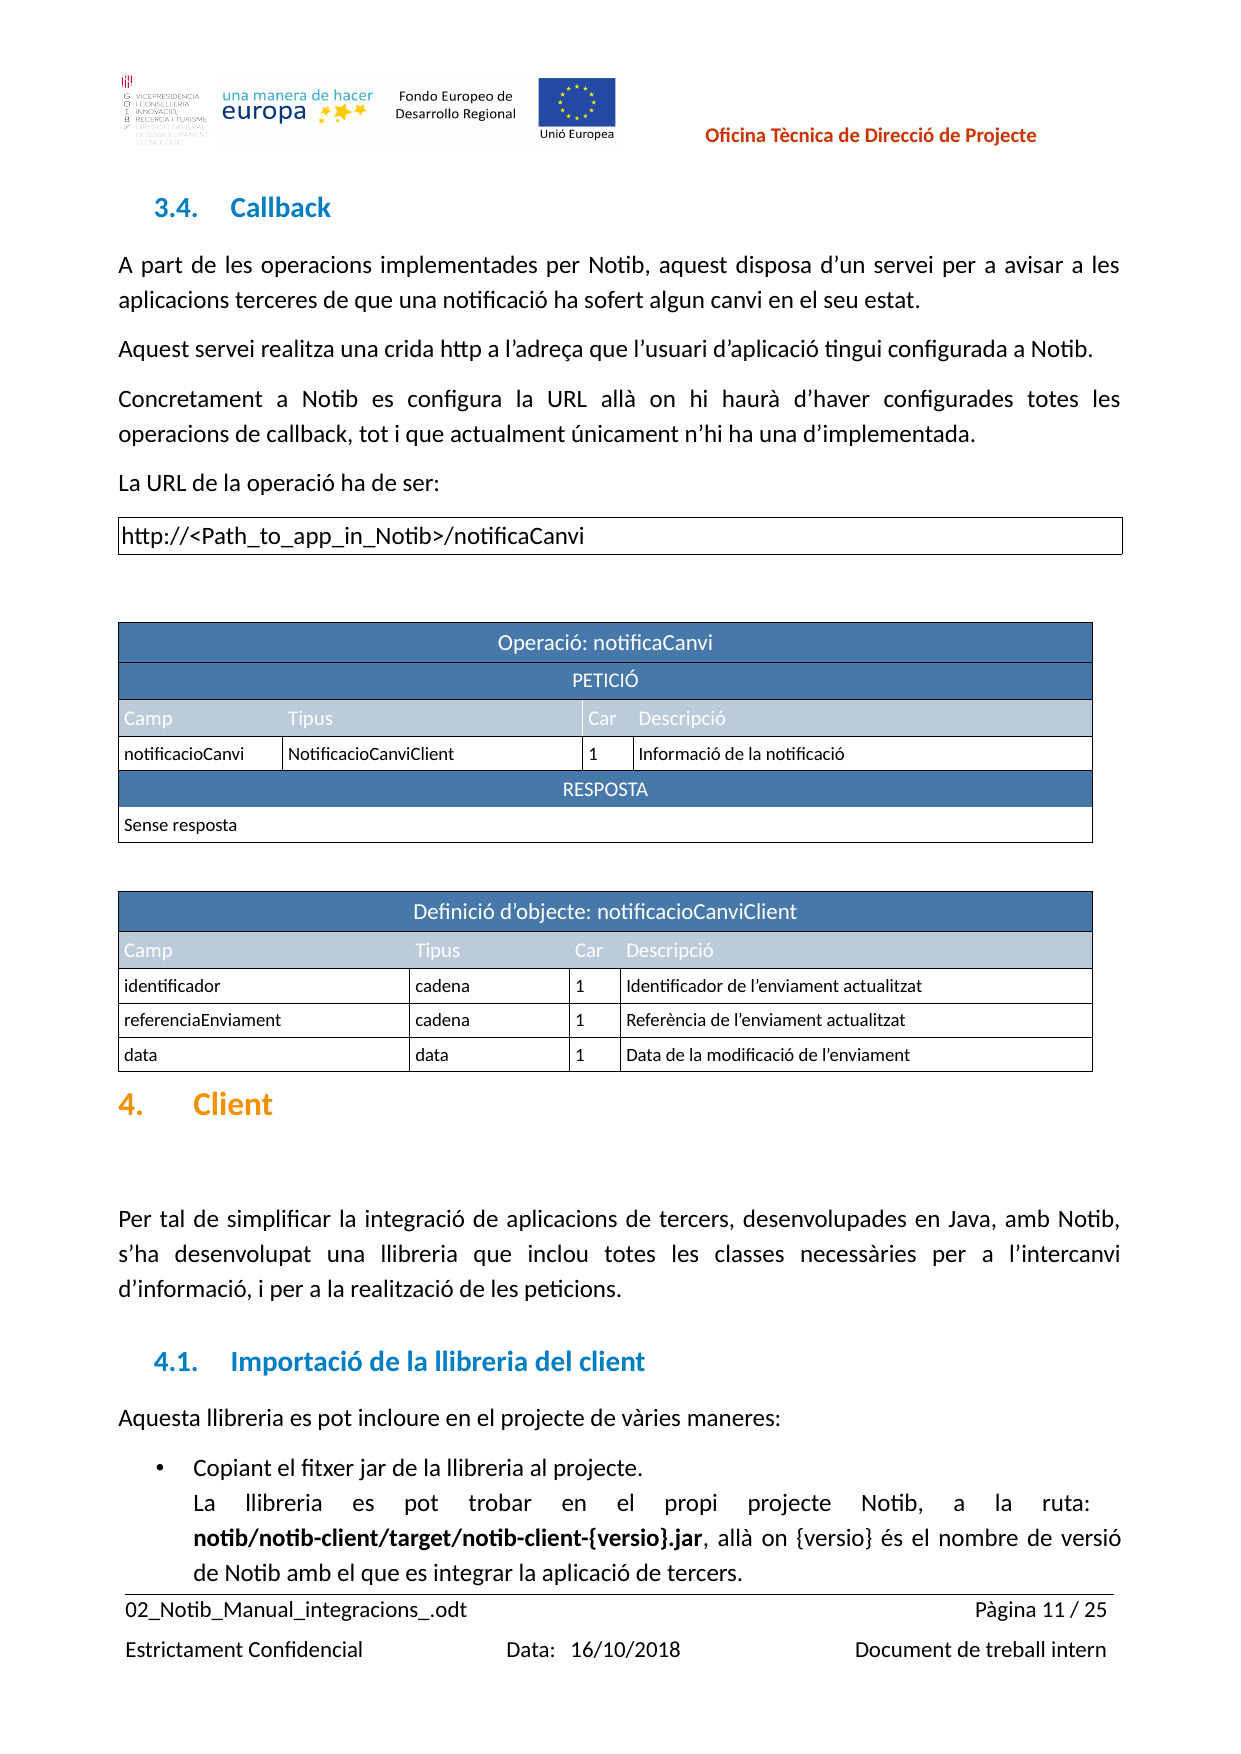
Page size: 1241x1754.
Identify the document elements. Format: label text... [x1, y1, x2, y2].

table_cell Descripció [620, 932, 1092, 968]
table_cell cadena [410, 969, 569, 1002]
table_cell data [119, 1038, 409, 1071]
table_cell Camp [119, 932, 409, 968]
subtitle Importació de la llibreria del client [153, 1343, 1122, 1379]
table_cell Tipus [409, 932, 569, 968]
picture [219, 73, 621, 147]
table_cell RESPOSTA [119, 771, 1092, 807]
table_cell PETICIÓ [119, 663, 1092, 699]
table_cell 1 [570, 1038, 620, 1071]
table_header Operació: notificaCanvi [119, 623, 1092, 662]
text A part de les operacions implementades per Notib, aquest disposa d’un servei per a avisar a les aplicacions terceres de que una notificació ha sofert algun canvi en el seu estat. [118, 249, 1122, 314]
subtitle Client [118, 1083, 1122, 1124]
text Aquest servei realitza una crida http a l’adreça que l’usuari d’aplicació tingui configurada a Notib. [118, 333, 1122, 364]
picture [118, 73, 213, 147]
table_cell identificador [119, 969, 409, 1002]
table_header Definició d’objecte: notificacioCanviClient [119, 892, 1092, 931]
table_cell data [410, 1038, 569, 1071]
table_cell cadena [410, 1004, 569, 1037]
text Aquesta llibreria es pot incloure en el projecte de vàries maneres: [118, 1402, 1122, 1433]
table_cell 1 [570, 969, 620, 1002]
table_cell Data de la modificació de l’enviament [621, 1038, 1092, 1071]
table_cell Camp [119, 700, 282, 736]
table_cell 1 [570, 1004, 620, 1037]
table_cell Informació de la notificació [634, 737, 1092, 770]
text Concretament a Notib es configura la URL allà on hi haurà d’haver configurades totes les operacions de callback, tot i que actualment únicament n’hi ha una d’implementada. [118, 383, 1122, 448]
text La URL de la operació ha de ser: [118, 467, 1122, 498]
table_cell NotificacioCanviClient [283, 737, 582, 770]
table_cell Sense resposta [119, 807, 1092, 842]
table_cell Descripció [633, 700, 1092, 736]
table_cell notificacioCanvi [119, 737, 282, 770]
text Per tal de simplificar la integració de aplicacions de tercers, desenvolupades en Java, amb Notib, s’ha desenvolupat una llibreria que inclou totes les classes necessàries per a l’intercanvi d’informació, i per a la realització de les peticions. [118, 1203, 1122, 1303]
table_cell Car [583, 700, 633, 736]
text http://<Path_to_app_in_Notib>/notificaCanvi [119, 518, 1122, 554]
table_cell referenciaEnviament [119, 1004, 409, 1037]
table_cell Identificador de l’enviament actualitzat [621, 969, 1092, 1002]
table_cell Referència de l’enviament actualitzat [621, 1004, 1092, 1037]
subtitle Callback [153, 189, 1122, 225]
table_cell Car [569, 932, 620, 968]
list Copiant el fitxer jar de la llibreria al projecte. La llibreria es pot trobar en el propi projecte Notib, a la ruta: notib/notib-client/target/notib-client-{versio}.jar, allà on {versio} és el nombre de versió de Notib amb el que es integrar la aplicació de tercers. [156, 1452, 1122, 1588]
table_cell Tipus [282, 700, 582, 736]
table_cell 1 [583, 737, 633, 770]
